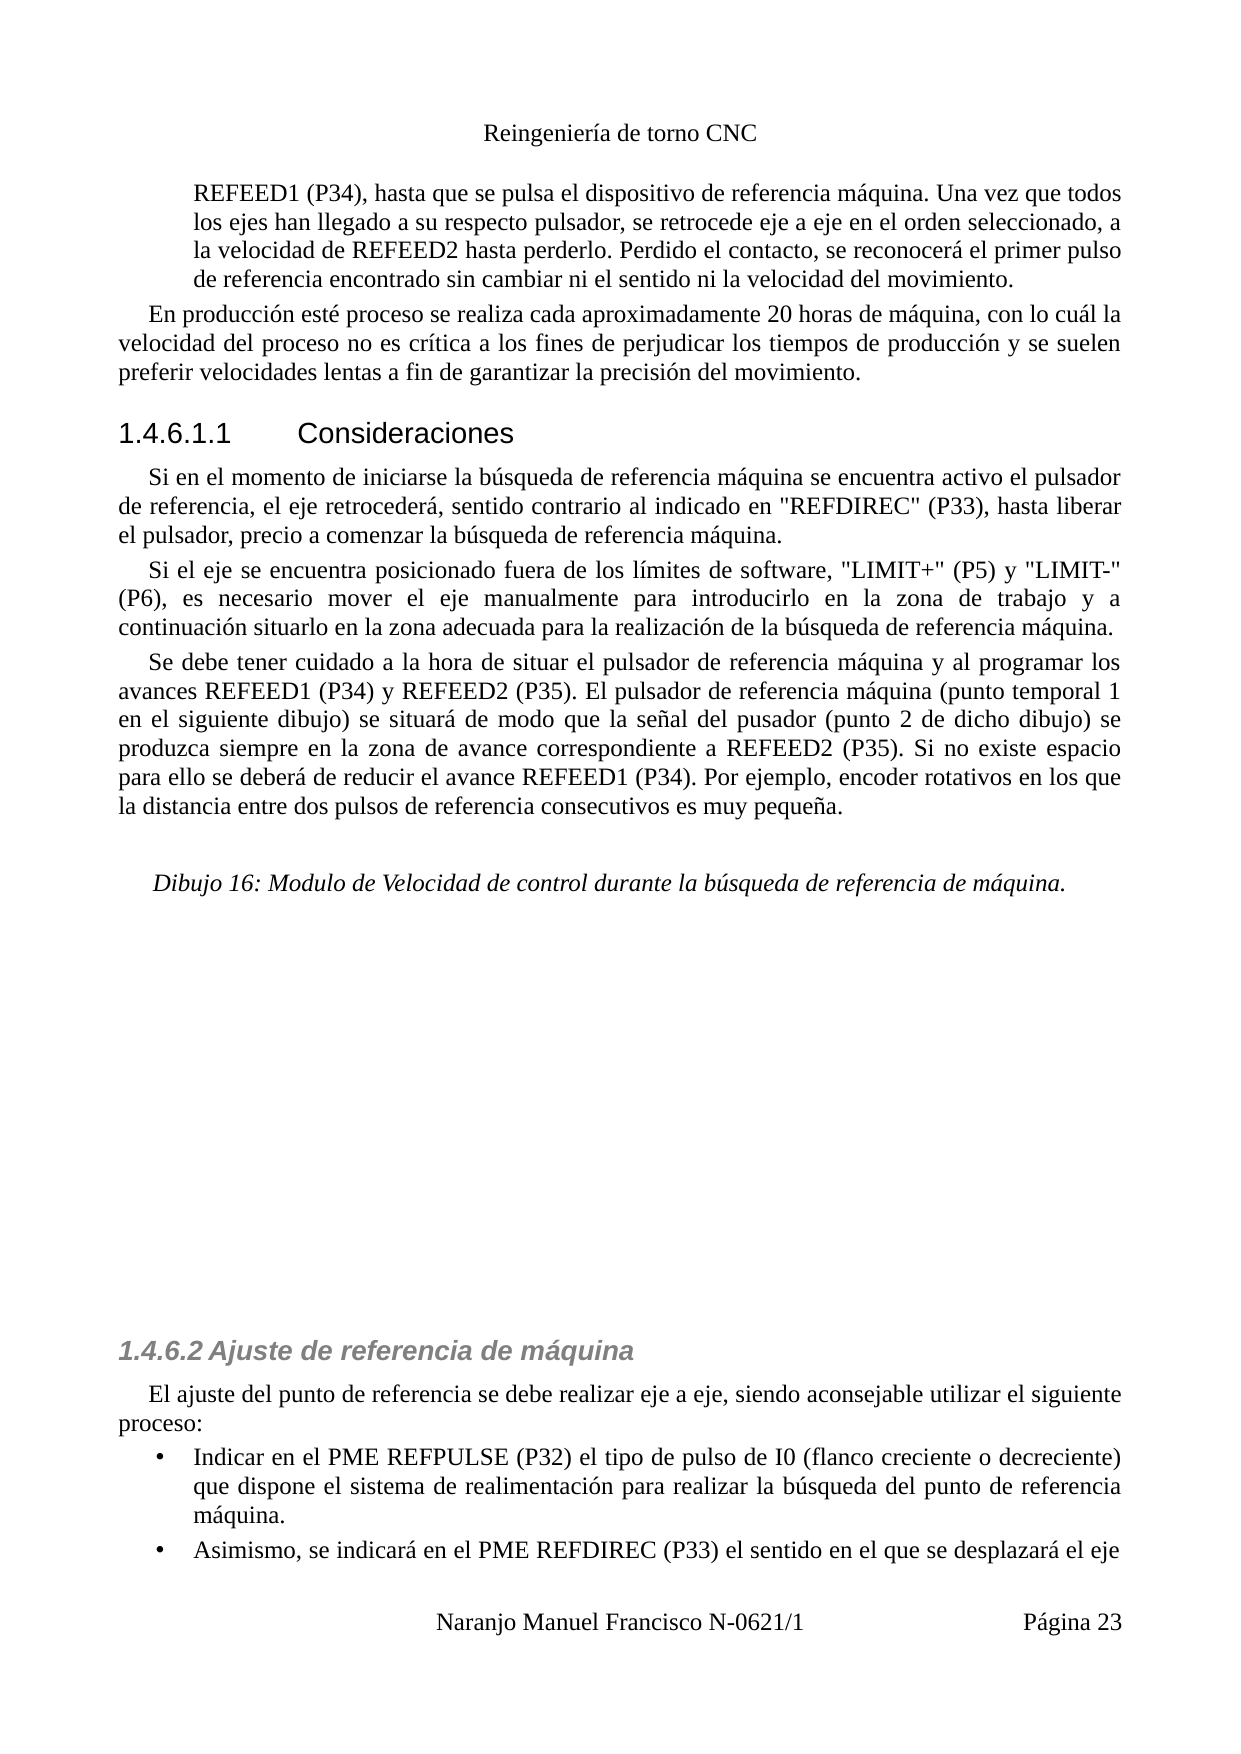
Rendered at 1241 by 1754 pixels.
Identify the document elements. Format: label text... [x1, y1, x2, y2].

text Si el eje se encuentra posicionado fuera de los límites de software, "LIMIT+" (P5) y "LIMIT-" (P6), es necesario mover el eje manualmente para introducirlo en la zona de trabajo y a continuación situarlo en la zona adecuada para la realización de la búsqueda de referencia máquina. [118, 555, 1122, 641]
text El ajuste del punto de referencia se debe realizar eje a eje, siendo aconsejable utilizar el siguiente proceso: [118, 1379, 1122, 1436]
text Si en el momento de iniciarse la búsqueda de referencia máquina se encuentra activo el pulsador de referencia, el eje retrocederá, sentido contrario al indicado en "REFDIREC" (P33), hasta liberar el pulsador, precio a comenzar la búsqueda de referencia máquina. [118, 462, 1122, 549]
text Se debe tener cuidado a la hora de situar el pulsador de referencia máquina y al programar los avances REFEED1 (P34) y REFEED2 (P35). El pulsador de referencia máquina (punto temporal 1 en el siguiente dibujo) se situará de modo que la señal del pusador (punto 2 de dicho dibujo) se produzca siempre en la zona de avance correspondiente a REFEED2 (P35). Si no existe espacio para ello se deberá de reducir el avance REFEED1 (P34). Por ejemplo, encoder rotativos en los que la distancia entre dos pulsos de referencia consecutivos es muy pequeña. [118, 647, 1122, 819]
text En producción esté proceso se realiza cada aproximadamente 20 horas de máquina, con lo cuál la velocidad del proceso no es crítica a los fines de perjudicar los tiempos de producción y se suelen preferir velocidades lentas a fin de garantizar la precisión del movimiento. [118, 299, 1122, 385]
list Asimismo, se indicará en el PME REFDIREC (P33) el sentido en el que se desplazará el eje [156, 1535, 1122, 1563]
subtitle Consideraciones [118, 416, 1122, 450]
list Indicar en el PME REFPULSE (P32) el tipo de pulso de I0 (flanco creciente o decreciente) que dispone el sistema de realimentación para realizar la búsqueda del punto de referencia máquina. [156, 1442, 1122, 1529]
subtitle Ajuste de referencia de máquina [118, 1334, 1122, 1366]
list REFEED1 (P34), hasta que se pulsa el dispositivo de referencia máquina. Una vez que todos los ejes han llegado a su respecto pulsador, se retrocede eje a eje en el orden seleccionado, a la velocidad de REFEED2 hasta perderlo. Perdido el contacto, se reconocerá el primer pulso de referencia encontrado sin cambiar ni el sentido ni la velocidad del movimiento. [156, 178, 1122, 293]
text Dibujo 16: Modulo de Velocidad de control durante la búsqueda de referencia de máquina. [153, 868, 1088, 896]
